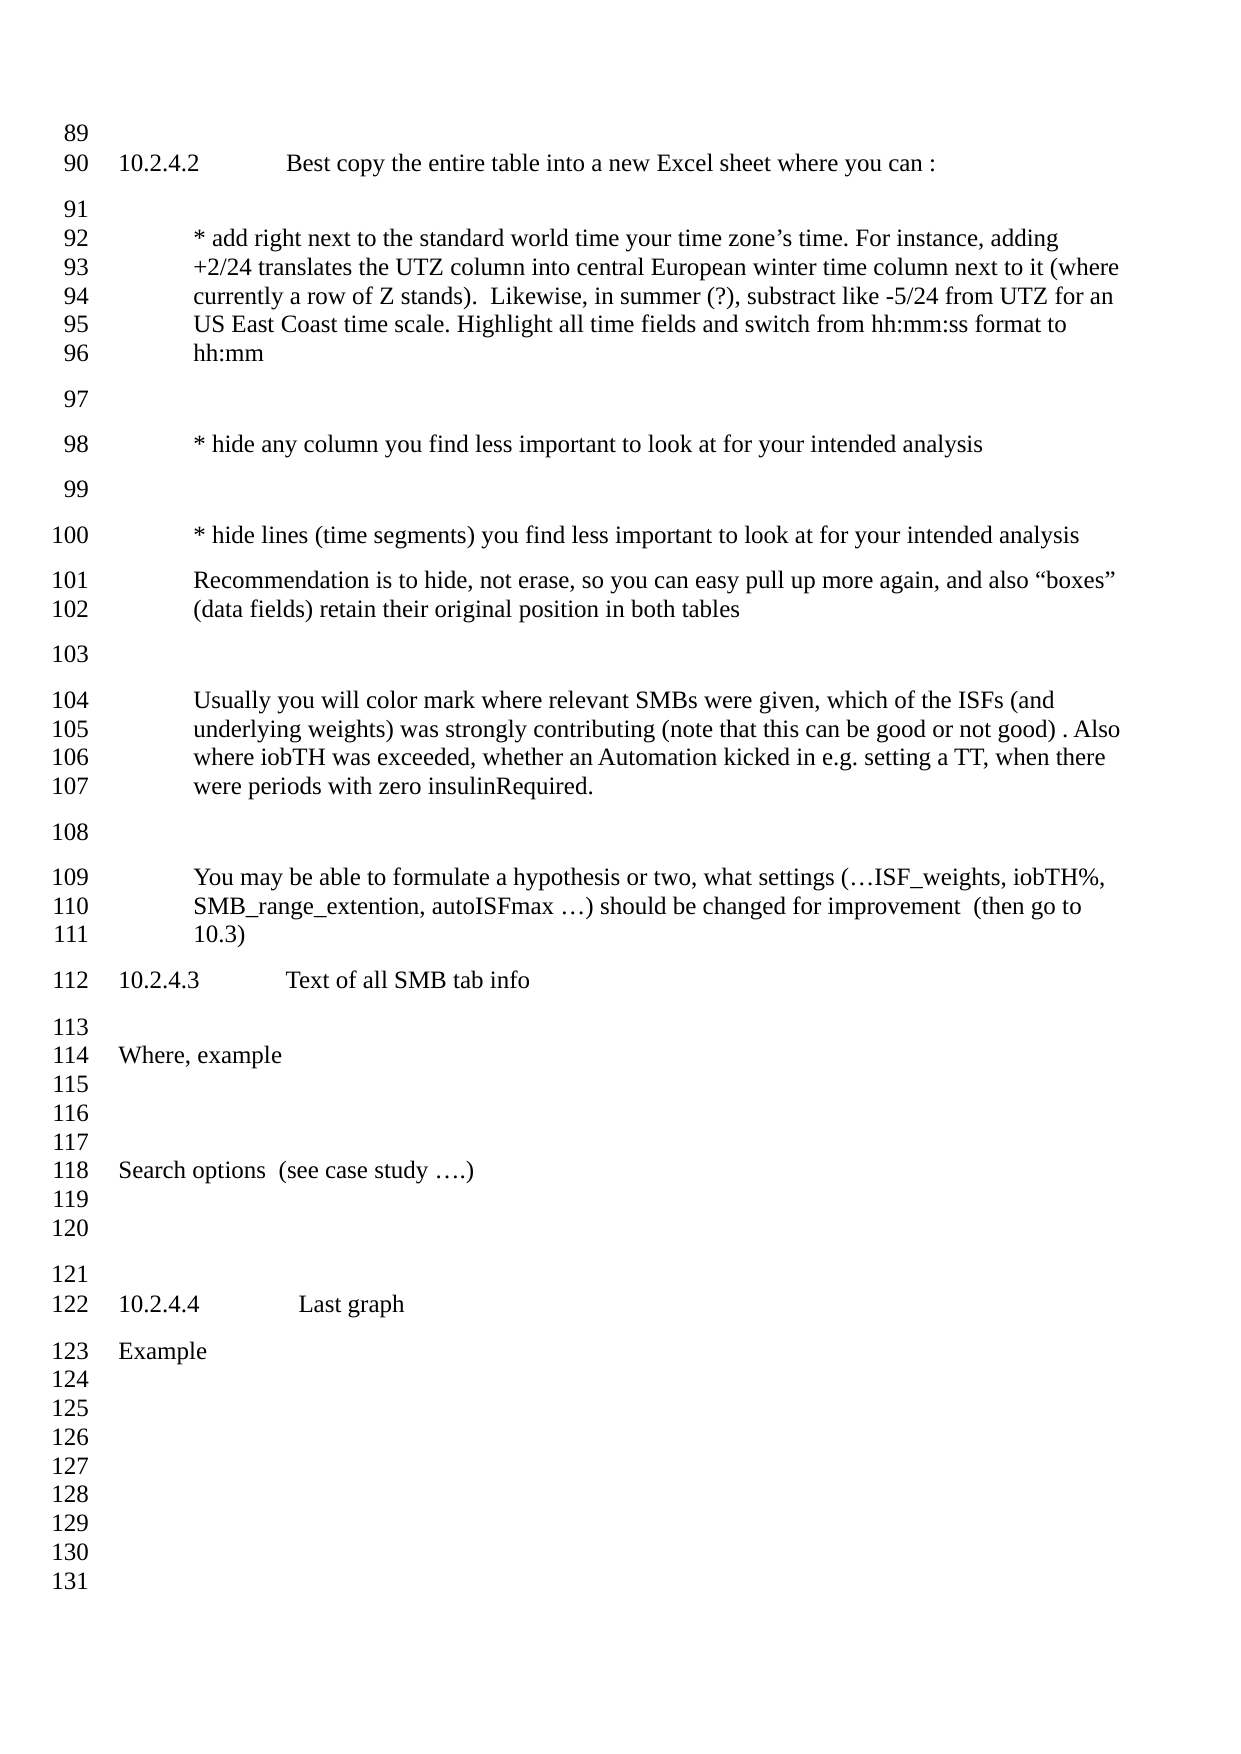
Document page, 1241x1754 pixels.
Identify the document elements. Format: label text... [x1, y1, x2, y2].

text Search options (see case study ….) [118, 1155, 1122, 1184]
list Text of all SMB tab info [118, 965, 1122, 994]
list You may be able to formulate a hypothesis or two, what settings (…ISF_weights, iobTH%, SMB_range_extention, autoISFmax …) should be changed for improvement (then go to 10.3) [193, 862, 1122, 948]
list * hide any column you find less important to look at for your intended analysis [193, 429, 1122, 458]
list Last graph [118, 1289, 1122, 1318]
list * hide lines (time segments) you find less important to look at for your intended analysis [193, 520, 1122, 549]
list Best copy the entire table into a new Excel sheet where you can : [118, 148, 1122, 177]
text Where, example [118, 1040, 1122, 1069]
text Example [118, 1336, 1122, 1364]
list Usually you will color mark where relevant SMBs were given, which of the ISFs (and underlying weights) was strongly contributing (note that this can be good or not good) . Also where iobTH was exceeded, whether an Automation kicked in e.g. setting a TT, when there were periods with zero insulinRequired. [193, 685, 1122, 800]
list * add right next to the standard world time your time zone’s time. For instance, adding +2/24 translates the UTZ column into central European winter time column next to it (where currently a row of Z stands). Likewise, in summer (?), substract like -5/24 from UTZ for an US East Coast time scale. Highlight all time fields and switch from hh:mm:ss format to hh:mm [193, 223, 1122, 367]
list Recommendation is to hide, not erase, so you can easy pull up more again, and also “boxes” (data fields) retain their original position in both tables [193, 565, 1122, 623]
